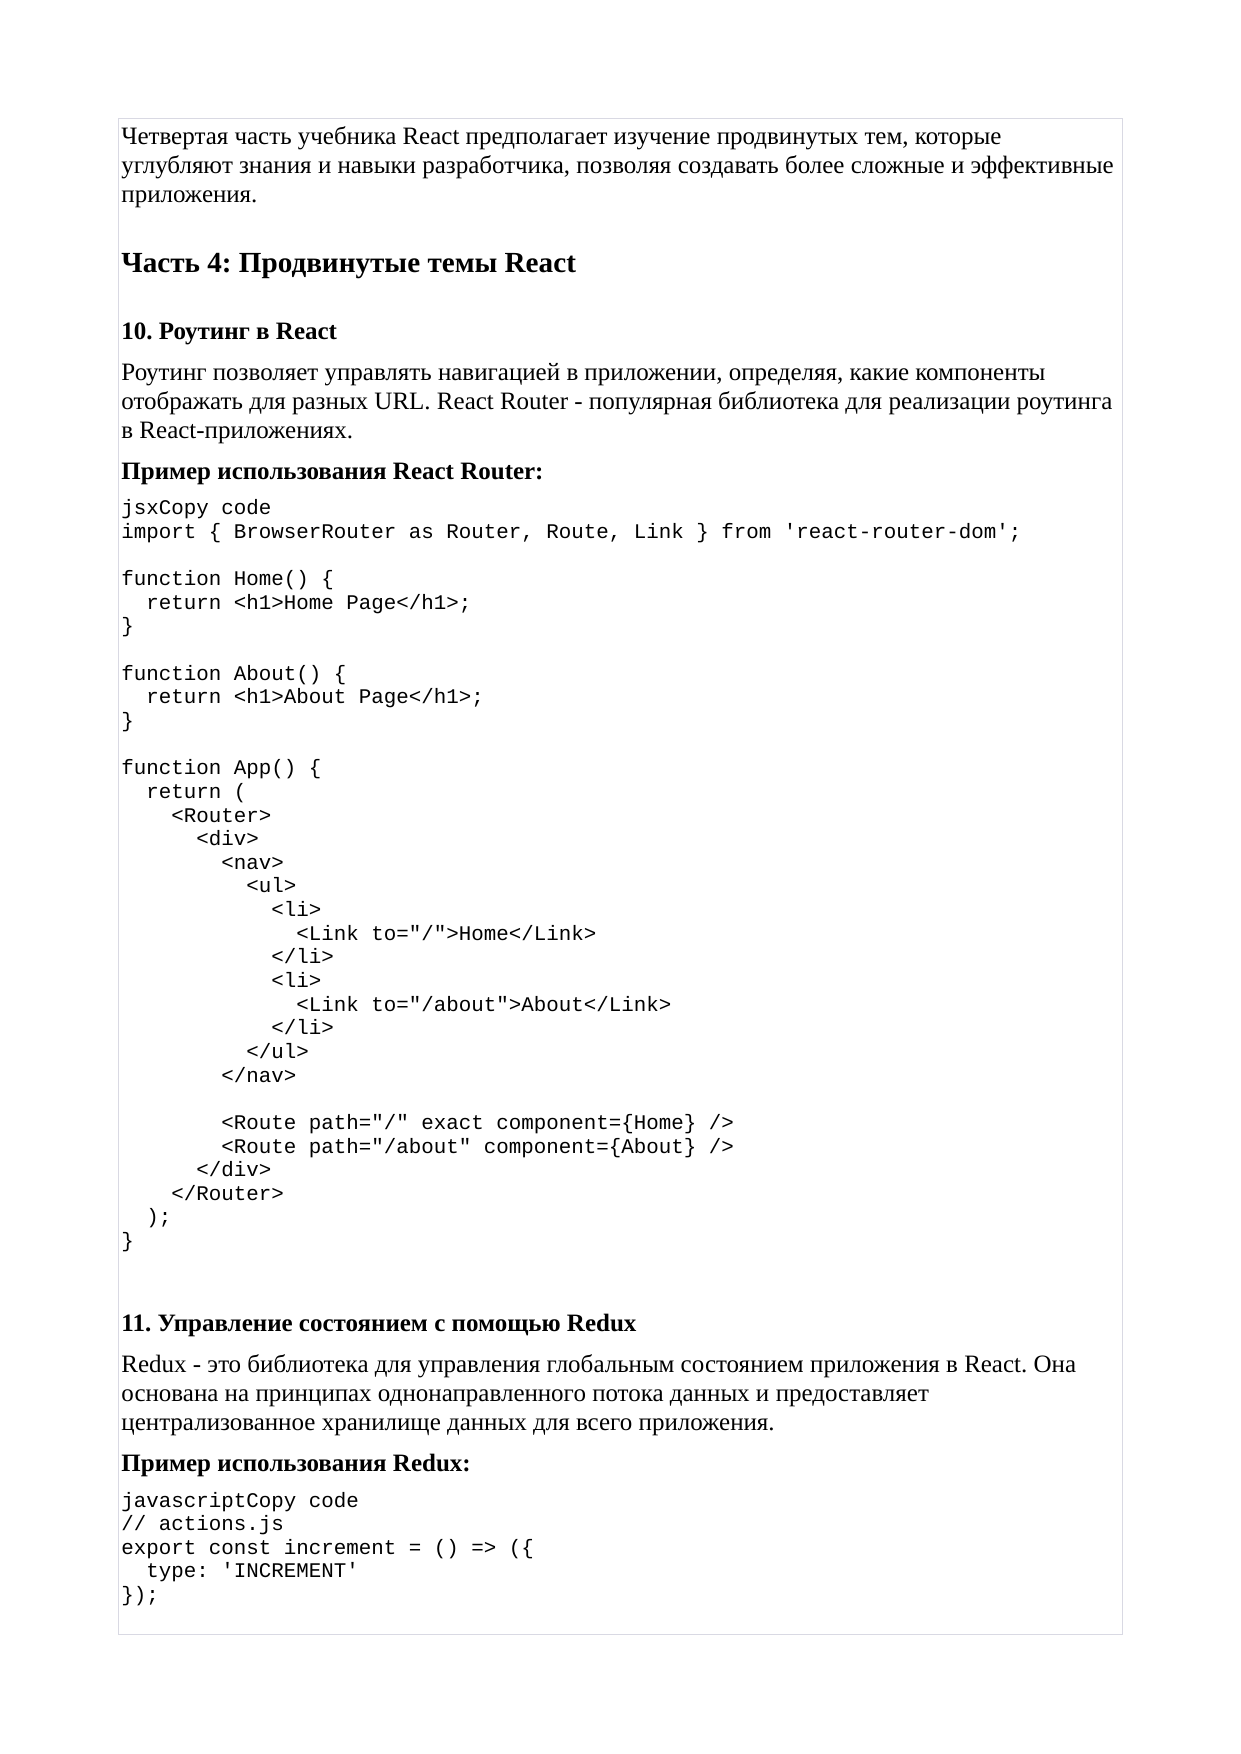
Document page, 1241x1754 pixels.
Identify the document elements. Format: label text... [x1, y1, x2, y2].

text <nav> [119, 849, 1122, 872]
text } [119, 612, 1122, 639]
text return ( [119, 778, 1122, 802]
text <Router> [119, 802, 1122, 825]
text Redux - это библиотека для управления глобальным состоянием приложения в React. Она основана на принципах однонаправленного потока данных и предоставляет централизованное хранилище данных для всего приложения. [119, 1347, 1122, 1436]
text Четвертая часть учебника React предполагает изучение продвинутых тем, которые углубляют знания и навыки разработчика, позволяя создавать более сложные и эффективные приложения. [119, 119, 1122, 207]
text return <h1>Home Page</h1>; [119, 589, 1122, 612]
subtitle 10. Роутинг в React [119, 313, 1122, 345]
text <li> [119, 967, 1122, 991]
text }); [119, 1581, 1122, 1608]
text function App() { [119, 754, 1122, 778]
text // actions.js [119, 1510, 1122, 1534]
text </ul> [119, 1038, 1122, 1062]
text Пример использования Redux: [119, 1445, 1122, 1477]
text <li> [119, 896, 1122, 920]
text <div> [119, 825, 1122, 849]
text function Home() { [119, 565, 1122, 589]
subtitle 11. Управление состоянием с помощью Redux [119, 1305, 1122, 1337]
text function About() { [119, 660, 1122, 683]
text <Route path="/" exact component={Home} /> [119, 1109, 1122, 1133]
text <Link to="/about">About</Link> [119, 991, 1122, 1014]
text javascriptCopy code [119, 1487, 1122, 1510]
text <ul> [119, 872, 1122, 896]
text import { BrowserRouter as Router, Route, Link } from 'react-router-dom'; [119, 518, 1122, 544]
text } [119, 1227, 1122, 1254]
text export const increment = () => ({ [119, 1534, 1122, 1557]
text Роутинг позволяет управлять навигацией в приложении, определяя, какие компоненты отображать для разных URL. React Router - популярная библиотека для реализации роутинга в React-приложениях. [119, 354, 1122, 443]
text </li> [119, 943, 1122, 967]
text Пример использования React Router: [119, 453, 1122, 485]
text </Router> [119, 1180, 1122, 1203]
text } [119, 707, 1122, 734]
text ); [119, 1203, 1122, 1227]
text jsxCopy code [119, 494, 1122, 518]
text <Route path="/about" component={About} /> [119, 1133, 1122, 1156]
text </div> [119, 1156, 1122, 1180]
text </li> [119, 1014, 1122, 1038]
text type: 'INCREMENT' [119, 1557, 1122, 1581]
subtitle Часть 4: Продвинутые темы React [119, 242, 1122, 278]
text </nav> [119, 1062, 1122, 1088]
text return <h1>About Page</h1>; [119, 683, 1122, 707]
text <Link to="/">Home</Link> [119, 920, 1122, 943]
